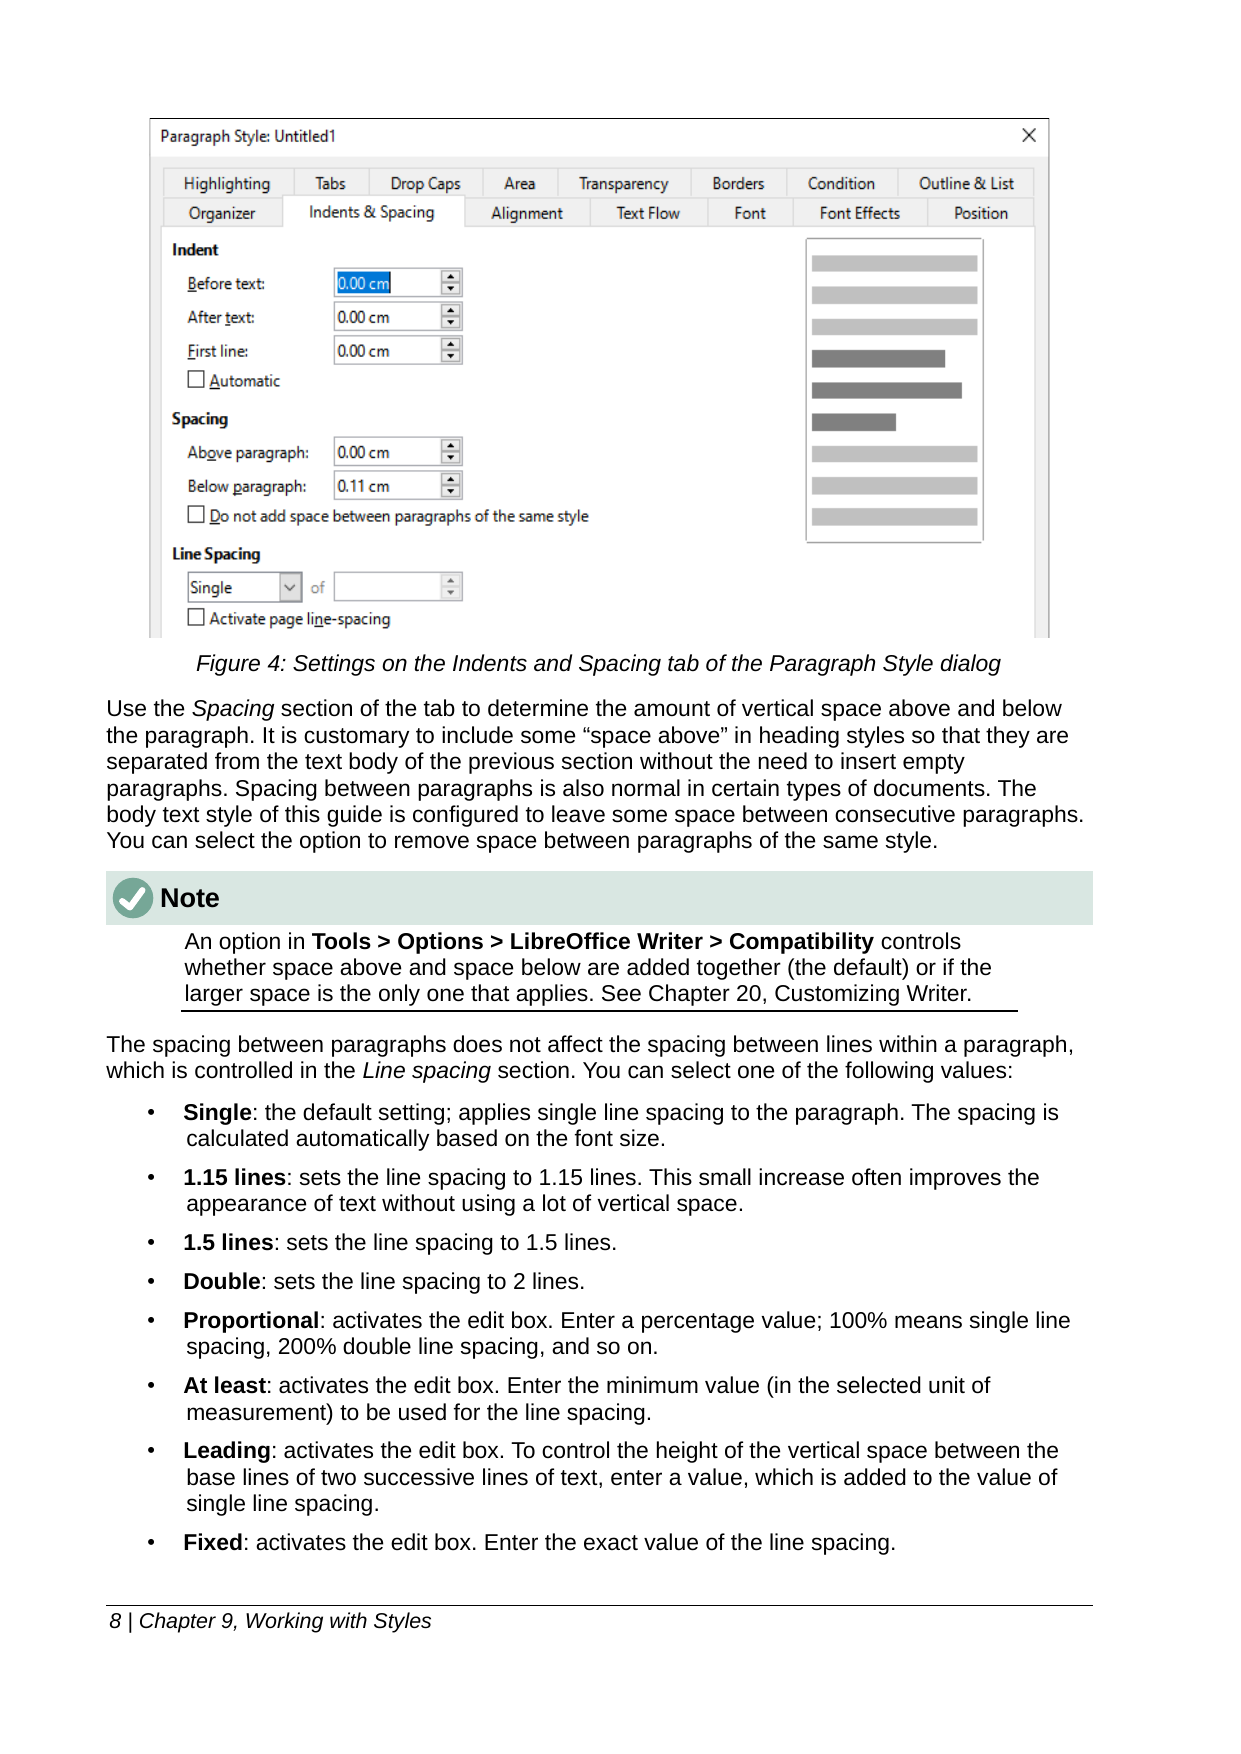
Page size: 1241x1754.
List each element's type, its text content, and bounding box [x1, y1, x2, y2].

text Figure 4: Settings on the Indents and Spacing tab of the Paragraph Style dialog [149, 650, 1049, 677]
list Proportional: activates the edit box. Enter a percentage value; 100% means single line spacing, 200% double line spacing, and so on. [144, 1304, 1093, 1359]
list Leading: activates the edit box. To control the height of the vertical space between the base lines of two successive lines of text, enter a value, which is added to the value of single line spacing. [144, 1434, 1093, 1516]
list 1.15 lines: sets the line spacing to 1.15 lines. This small increase often improves the appearance of text without using a lot of vertical space. [144, 1161, 1093, 1217]
picture [149, 118, 1050, 638]
list Fixed: activates the edit box. Enter the exact value of the line spacing. [144, 1526, 1093, 1558]
list At least: activates the edit box. Enter the minimum value (in the selected unit of measurement) to be used for the line spacing. [144, 1369, 1093, 1425]
subtitle Note [106, 871, 1093, 925]
list The spacing between paragraphs does not affect the spacing between lines within a paragraph, which is controlled in the Line spacing section. You can select one of the following values: [106, 1031, 1093, 1083]
text An option in Tools > Options > LibreOffice Writer > Compatibility controls whether space above and space below are added together (the default) or if the larger space is the only one that applies. See Chapter 20, Customizing Writer. [181, 925, 1018, 1010]
text Use the Spacing section of the tab to determine the amount of vertical space above and below the paragraph. It is customary to include some “space above” in heading styles so that they are separated from the text body of the previous section without the need to insert empty paragraphs. Spacing between paragraphs is also normal in certain types of documents. The body text style of this guide is configured to leave some space between consecutive paragraphs. You can select the option to remove space between paragraphs of the same style. [106, 695, 1093, 853]
list Double: sets the line spacing to 2 lines. [144, 1265, 1093, 1294]
list Single: the default setting; applies single line spacing to the paragraph. The spacing is calculated automatically based on the font size. [144, 1096, 1093, 1151]
list 1.5 lines: sets the line spacing to 1.5 lines. [144, 1226, 1093, 1256]
